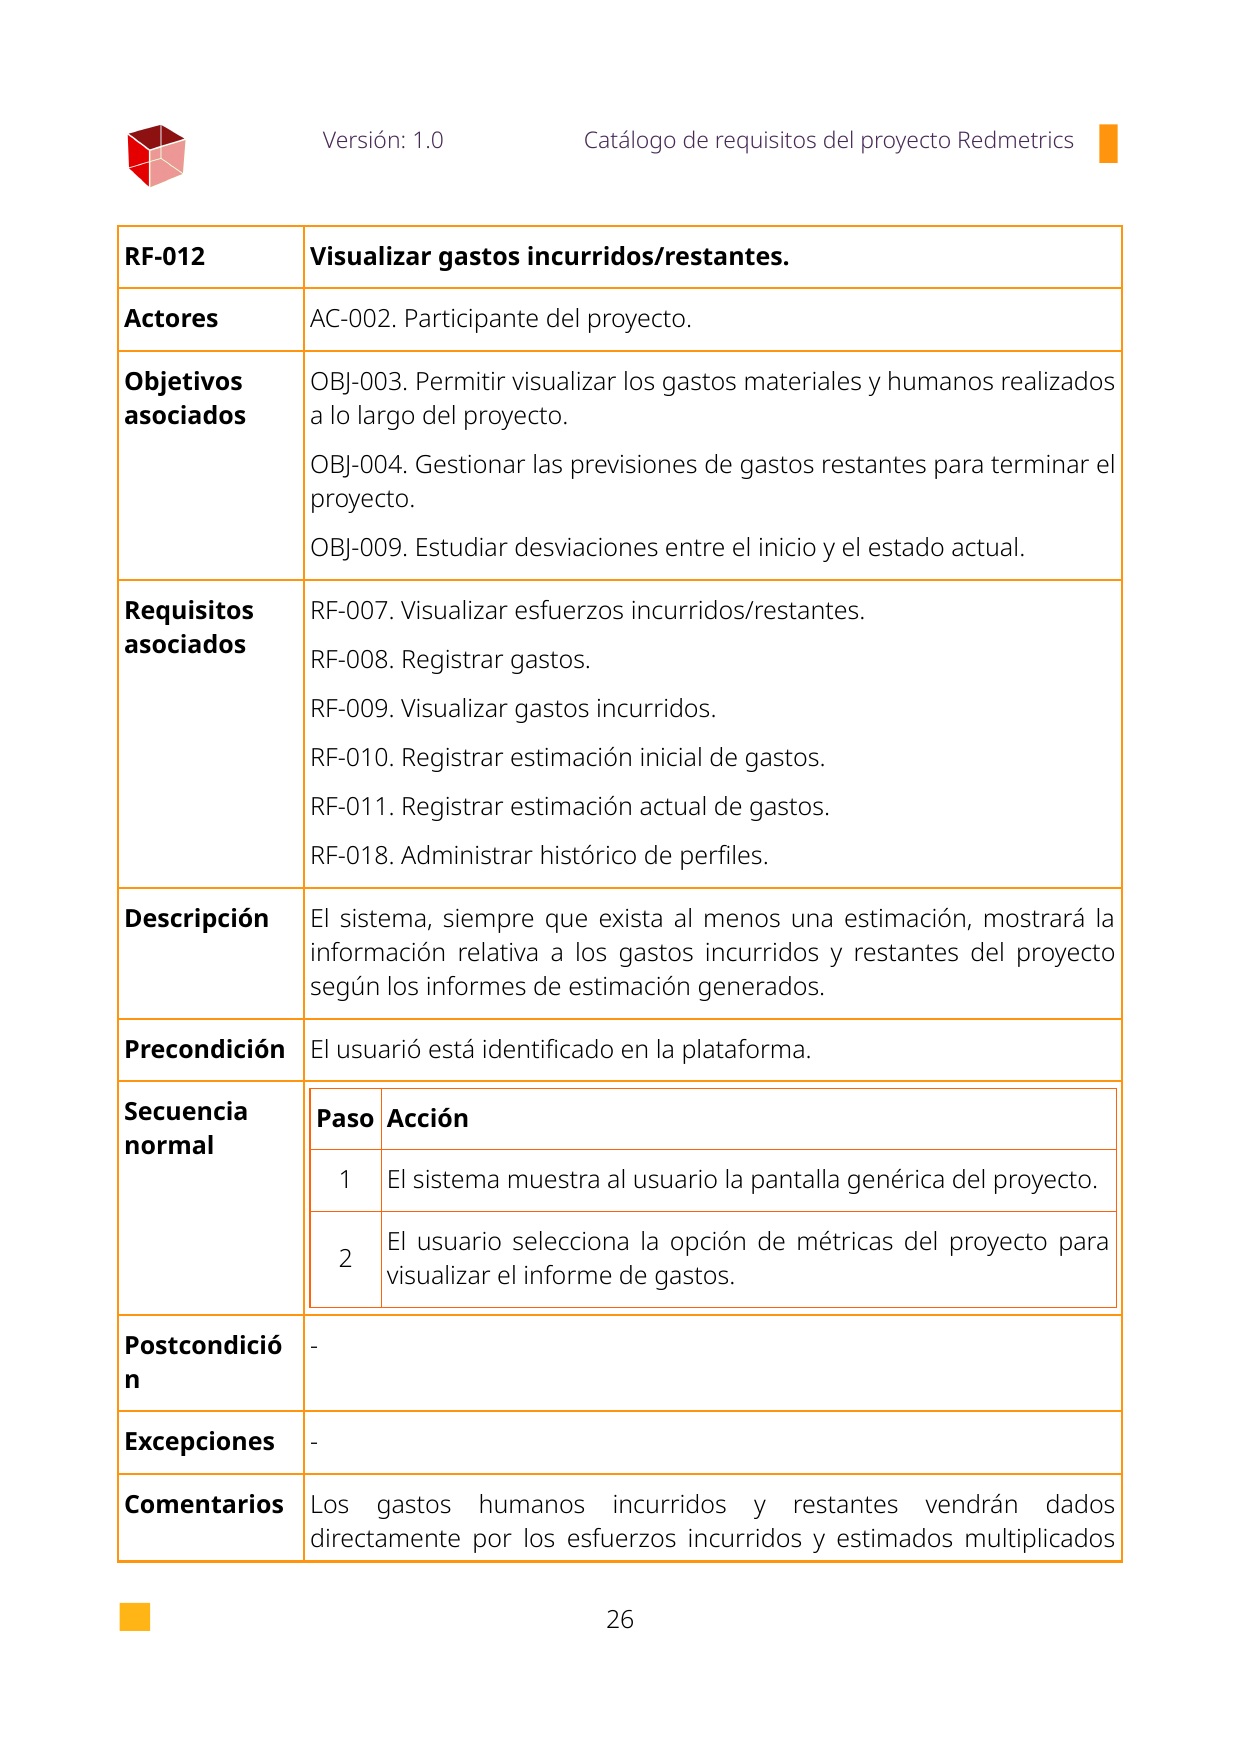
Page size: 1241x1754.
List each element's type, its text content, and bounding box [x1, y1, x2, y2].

table_cell OBJ-003. Permitir visualizar los gastos materiales y humanos realizados a lo largo del proyecto. OBJ-004. Gestionar las previsiones de gastos restantes para terminar el proyecto. OBJ-009. Estudiar desviaciones entre el inicio y el estado actual. [305, 352, 1121, 579]
table_cell 2 [311, 1212, 381, 1307]
table_cell El sistema muestra al usuario la pantalla genérica del proyecto. [382, 1150, 1116, 1211]
table_cell 1 [311, 1150, 381, 1211]
table_cell Comentarios [119, 1475, 303, 1560]
table_cell El sistema, siempre que exista al menos una estimación, mostrará la información relativa a los gastos incurridos y restantes del proyecto según los informes de estimación generados. [305, 889, 1121, 1017]
table_cell Postcondición [119, 1316, 303, 1410]
table_cell Requisitos asociados [119, 581, 303, 887]
table_header Paso [311, 1089, 381, 1149]
table_header RF-012 [119, 227, 303, 287]
table_cell RF-007. Visualizar esfuerzos incurridos/restantes. RF-008. Registrar gastos. RF-009. Visualizar gastos incurridos. RF-010. Registrar estimación inicial de gastos. RF-011. Registrar estimación actual de gastos. RF-018. Administrar histórico de perfiles. [305, 581, 1121, 887]
table_cell Actores [119, 289, 303, 350]
table_cell Secuencia normal [119, 1082, 303, 1313]
table_cell El usuario selecciona la opción de métricas del proyecto para visualizar el informe de gastos. [382, 1212, 1116, 1307]
table_cell Objetivos asociados [119, 352, 303, 579]
table_cell Excepciones [119, 1412, 303, 1473]
table_header Acción [382, 1089, 1116, 1149]
table_cell Descripción [119, 889, 303, 1017]
table_cell AC-002. Participante del proyecto. [305, 289, 1121, 350]
table_cell [305, 1082, 1121, 1313]
table_cell El usuarió está identificado en la plataforma. [305, 1020, 1121, 1080]
picture [123, 123, 189, 189]
table_header Visualizar gastos incurridos/restantes. [305, 227, 1121, 287]
table_cell - [305, 1316, 1121, 1410]
table_cell Los gastos humanos incurridos y restantes vendrán dados directamente por los esfuerzos incurridos y estimados multiplicados [305, 1475, 1121, 1560]
table_cell - [305, 1412, 1121, 1473]
table_cell Precondición [119, 1020, 303, 1080]
